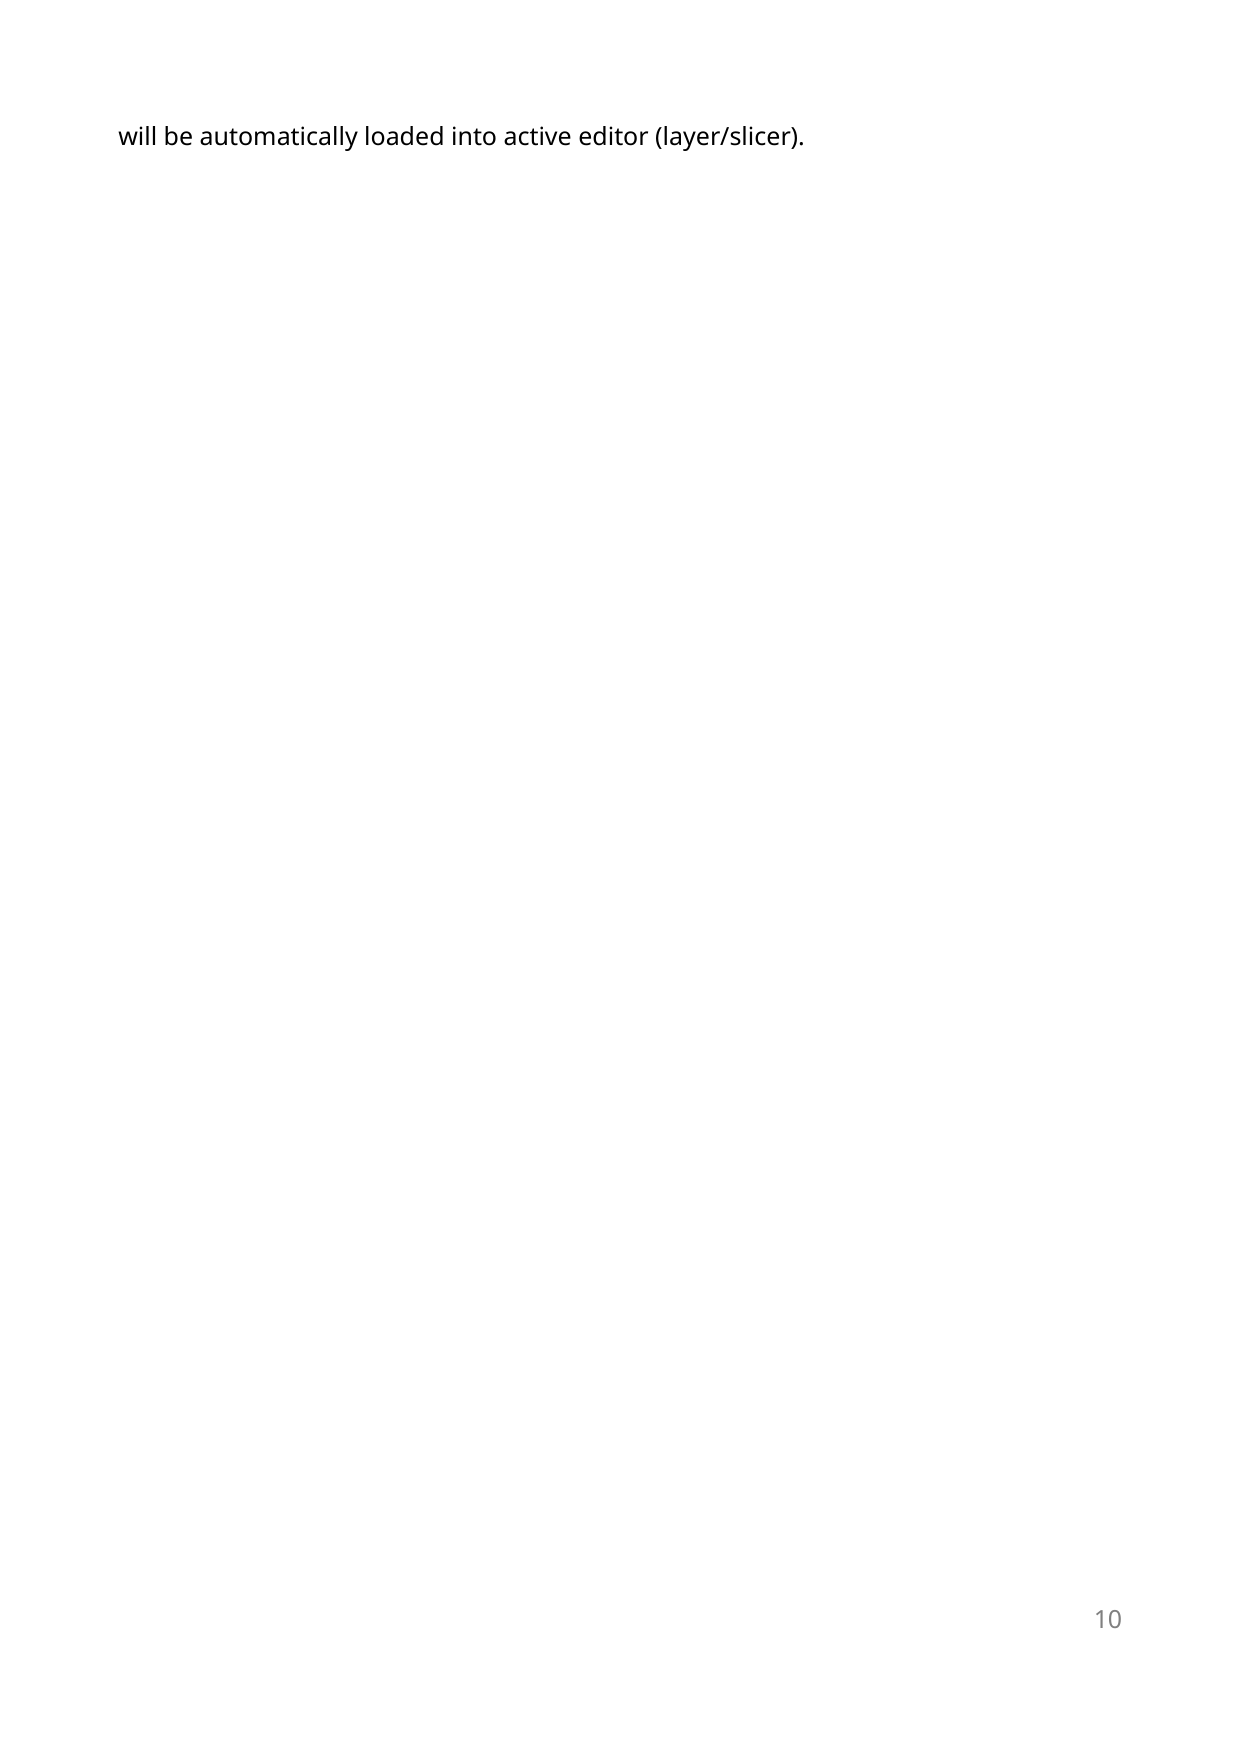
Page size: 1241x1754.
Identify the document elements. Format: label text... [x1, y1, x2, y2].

text will be automatically loaded into active editor (layer/slicer). [118, 118, 1122, 152]
